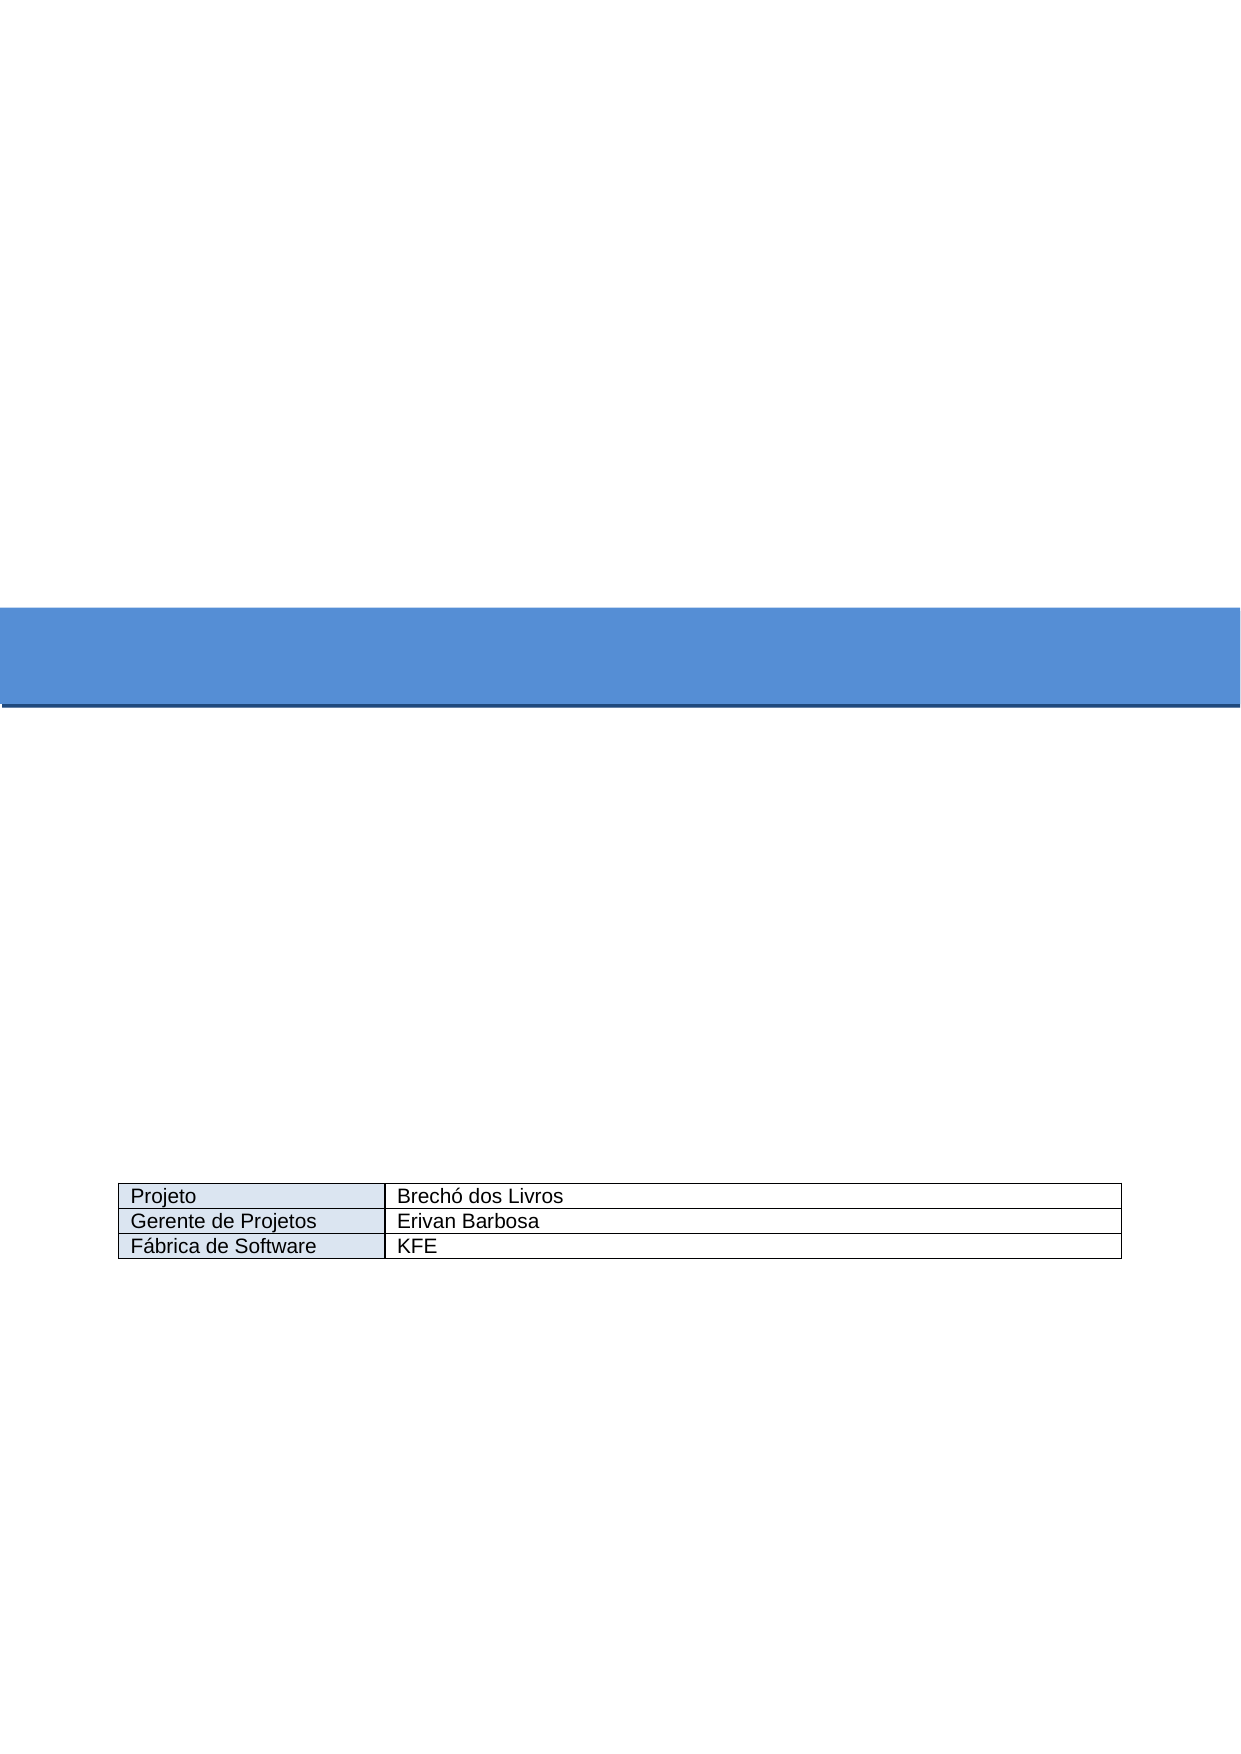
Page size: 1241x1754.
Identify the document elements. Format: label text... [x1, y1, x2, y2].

text Fábrica de Software [130, 1234, 374, 1258]
text Gerente de Projetos [130, 1209, 374, 1233]
text Erivan Barbosa [397, 1209, 1110, 1233]
text Projeto [130, 1184, 374, 1208]
text Brechó dos Livros [397, 1184, 1110, 1208]
text KFE [397, 1234, 1110, 1258]
